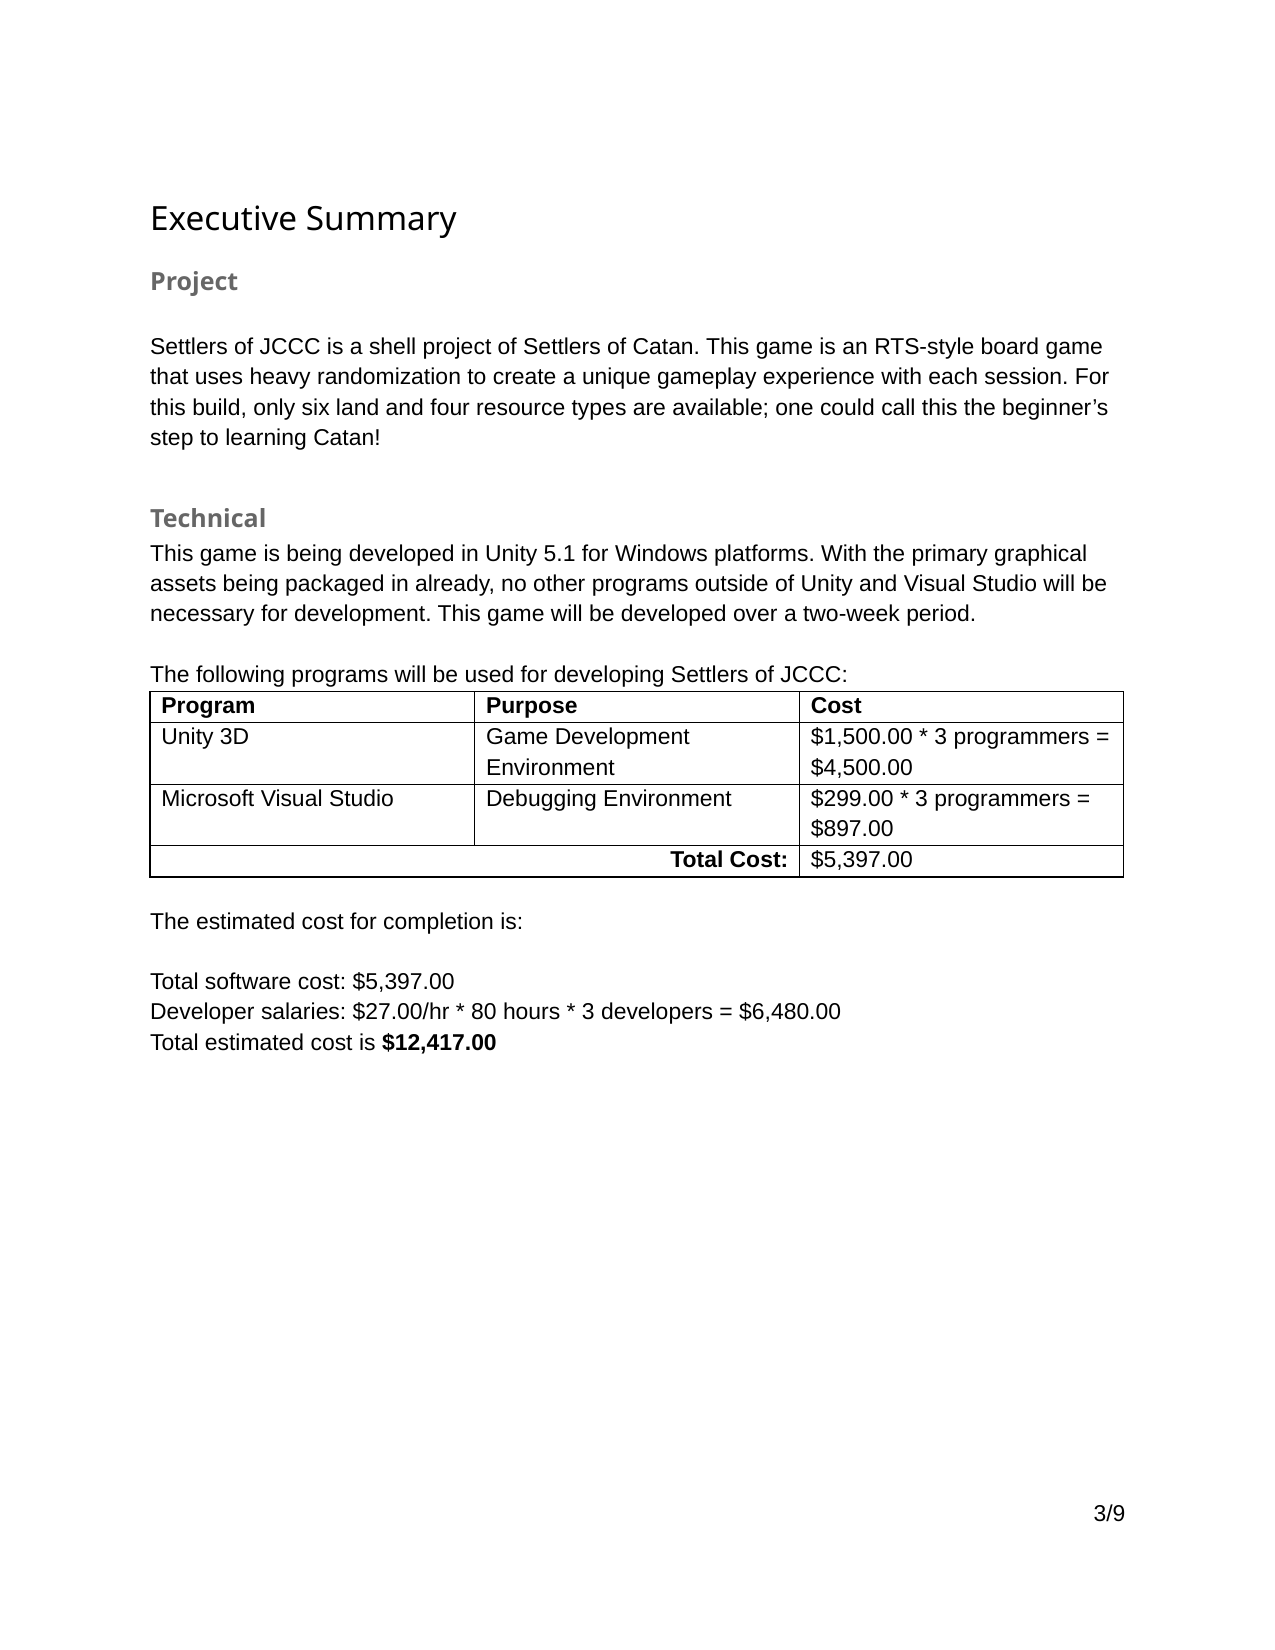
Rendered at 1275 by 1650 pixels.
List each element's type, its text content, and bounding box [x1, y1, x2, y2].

table_cell Game Development Environment [475, 723, 799, 784]
table_header Program [151, 692, 474, 722]
text This game is being developed in Unity 5.1 for Windows platforms. With the primary graphical assets being packaged in already, no other programs outside of Unity and Visual Studio will be necessary for development. This game will be developed over a two-week period. [150, 540, 1125, 627]
text The following programs will be used for developing Settlers of JCCC: [150, 661, 1125, 687]
text Total software cost: $5,397.00 [150, 938, 1125, 994]
table_cell Unity 3D [151, 723, 474, 784]
subtitle Technical [150, 501, 1125, 535]
table_cell Total Cost: [151, 846, 799, 876]
subtitle Project [150, 264, 1125, 298]
table_cell Microsoft Visual Studio [151, 785, 474, 845]
table_cell $5,397.00 [800, 846, 1123, 876]
text The estimated cost for completion is: [150, 908, 1125, 934]
table_cell $299.00 * 3 programmers = $897.00 [800, 785, 1123, 845]
table_header Cost [800, 692, 1123, 722]
table_header Purpose [475, 692, 799, 722]
text Developer salaries: $27.00/hr * 80 hours * 3 developers = $6,480.00 [150, 998, 1125, 1025]
text Total estimated cost is $12,417.00 [150, 1028, 1125, 1055]
text Settlers of JCCC is a shell project of Settlers of Catan. This game is an RTS-style board game that uses heavy randomization to create a unique gameplay experience with each session. For this build, only six land and four resource types are available; one could call this the beginner’s step to learning Catan! [150, 333, 1125, 450]
table_cell Debugging Environment [475, 785, 799, 845]
table_cell $1,500.00 * 3 programmers = $4,500.00 [800, 723, 1123, 784]
subtitle Executive Summary [150, 195, 1125, 240]
